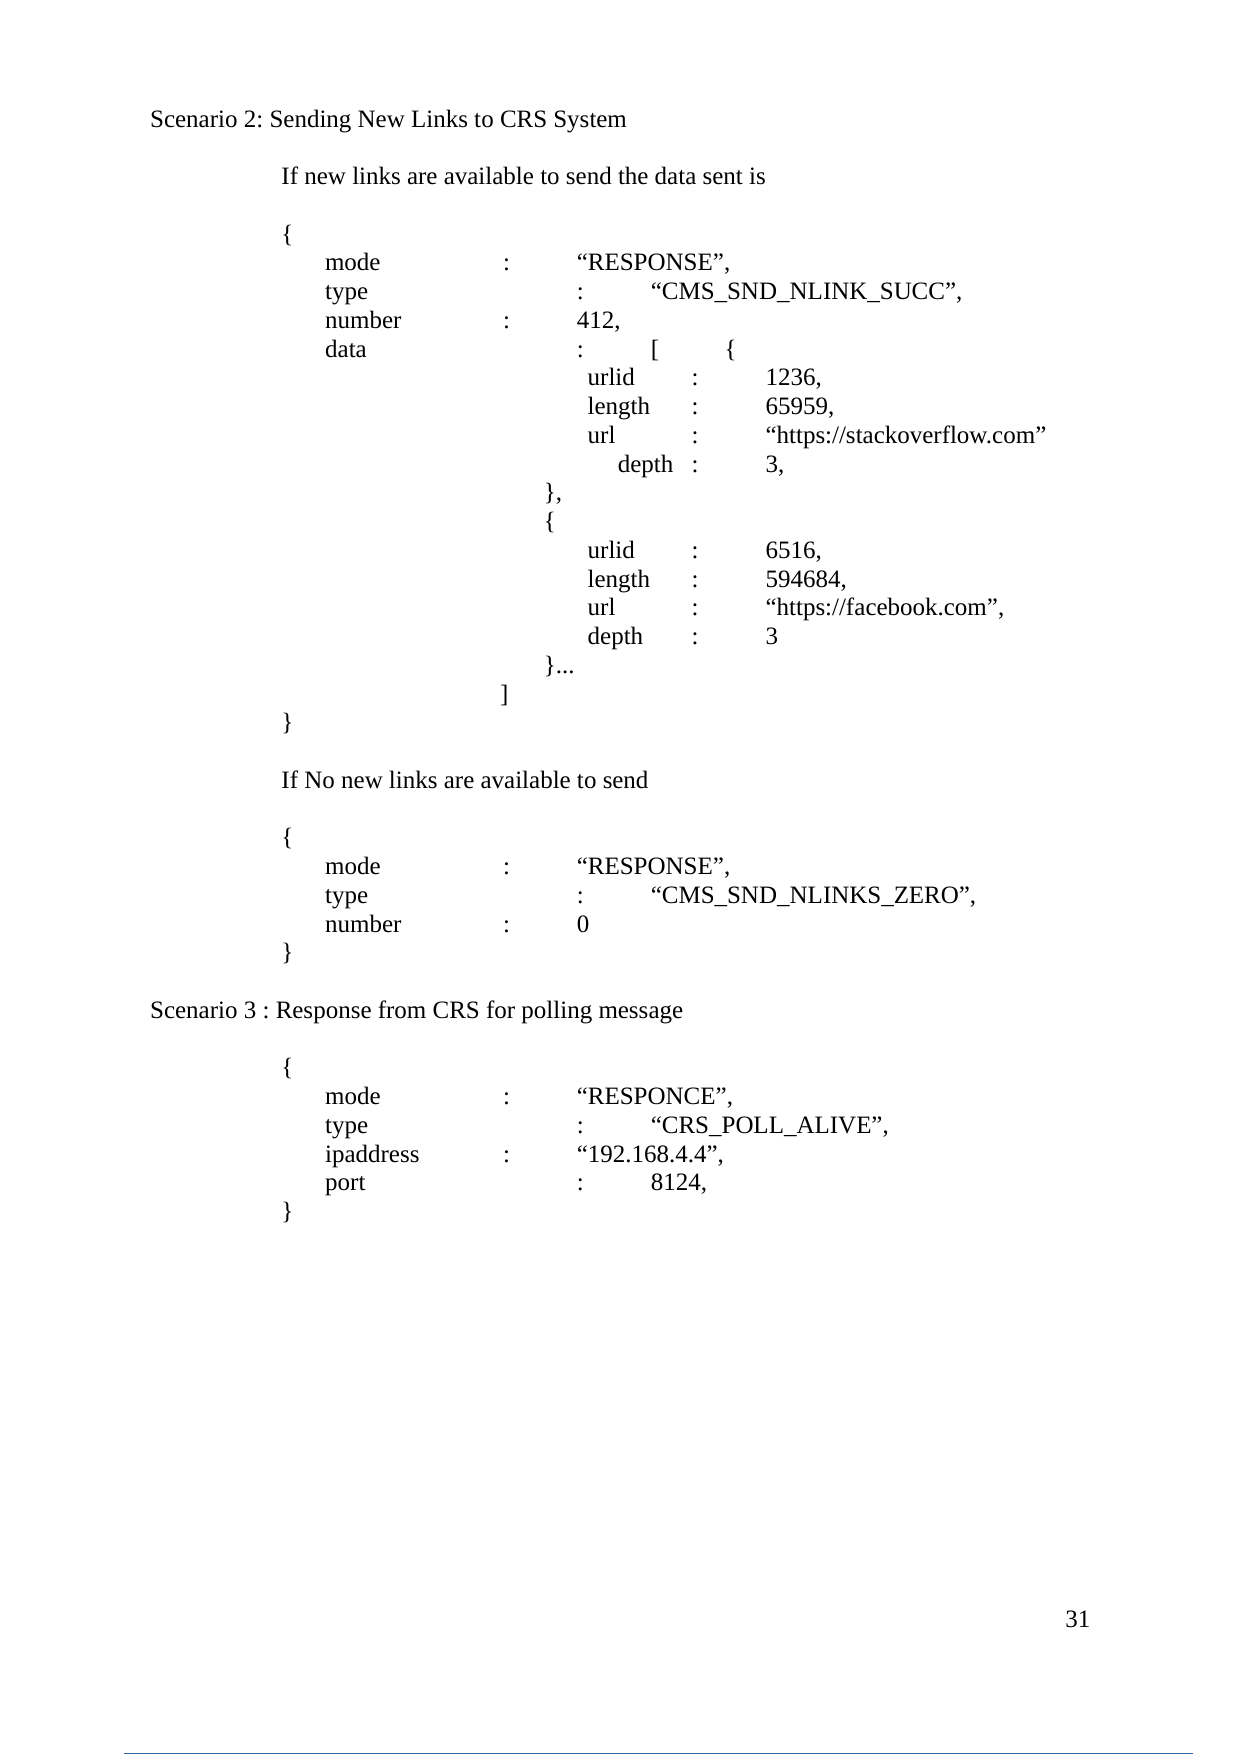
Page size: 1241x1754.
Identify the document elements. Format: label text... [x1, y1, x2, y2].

text } [237, 1196, 1090, 1225]
text ipaddress : “192.168.4.4”, [281, 1139, 1090, 1167]
text number : 412, [281, 305, 1090, 334]
text }... [500, 650, 1090, 679]
text number : 0 [281, 909, 1090, 937]
text url : “https://facebook.com”, [544, 592, 1090, 621]
text length : 65959, [544, 391, 1090, 420]
text mode : “RESPONSE”, [281, 247, 1090, 276]
text length : 594684, [544, 564, 1090, 592]
text If new links are available to send the data sent is [237, 161, 1090, 190]
text url : “https://stackoverflow.com” depth : 3, [544, 420, 1090, 477]
text } [237, 937, 1090, 966]
text }, [500, 477, 1090, 506]
text urlid : 1236, [544, 362, 1090, 391]
text If No new links are available to send [237, 765, 1090, 794]
text urlid : 6516, [544, 535, 1090, 564]
text type : “CMS_SND_NLINK_SUCC”, [281, 276, 1090, 305]
text port : 8124, [281, 1167, 1090, 1196]
text mode : “RESPONSE”, [281, 851, 1090, 880]
text { [500, 506, 1090, 535]
text { [237, 1052, 1090, 1081]
text data : [ { [281, 334, 1090, 362]
text Scenario 2: Sending New Links to CRS System [150, 104, 1090, 132]
text mode : “RESPONCE”, [281, 1081, 1090, 1110]
text Scenario 3 : Response from CRS for polling message [150, 995, 1090, 1024]
text { [237, 219, 1090, 247]
text type : “CMS_SND_NLINKS_ZERO”, [281, 880, 1090, 909]
text } [237, 707, 1090, 736]
text ] [456, 679, 1090, 707]
text type : “CRS_POLL_ALIVE”, [281, 1110, 1090, 1139]
text depth : 3 [544, 621, 1090, 650]
text { [237, 822, 1090, 851]
